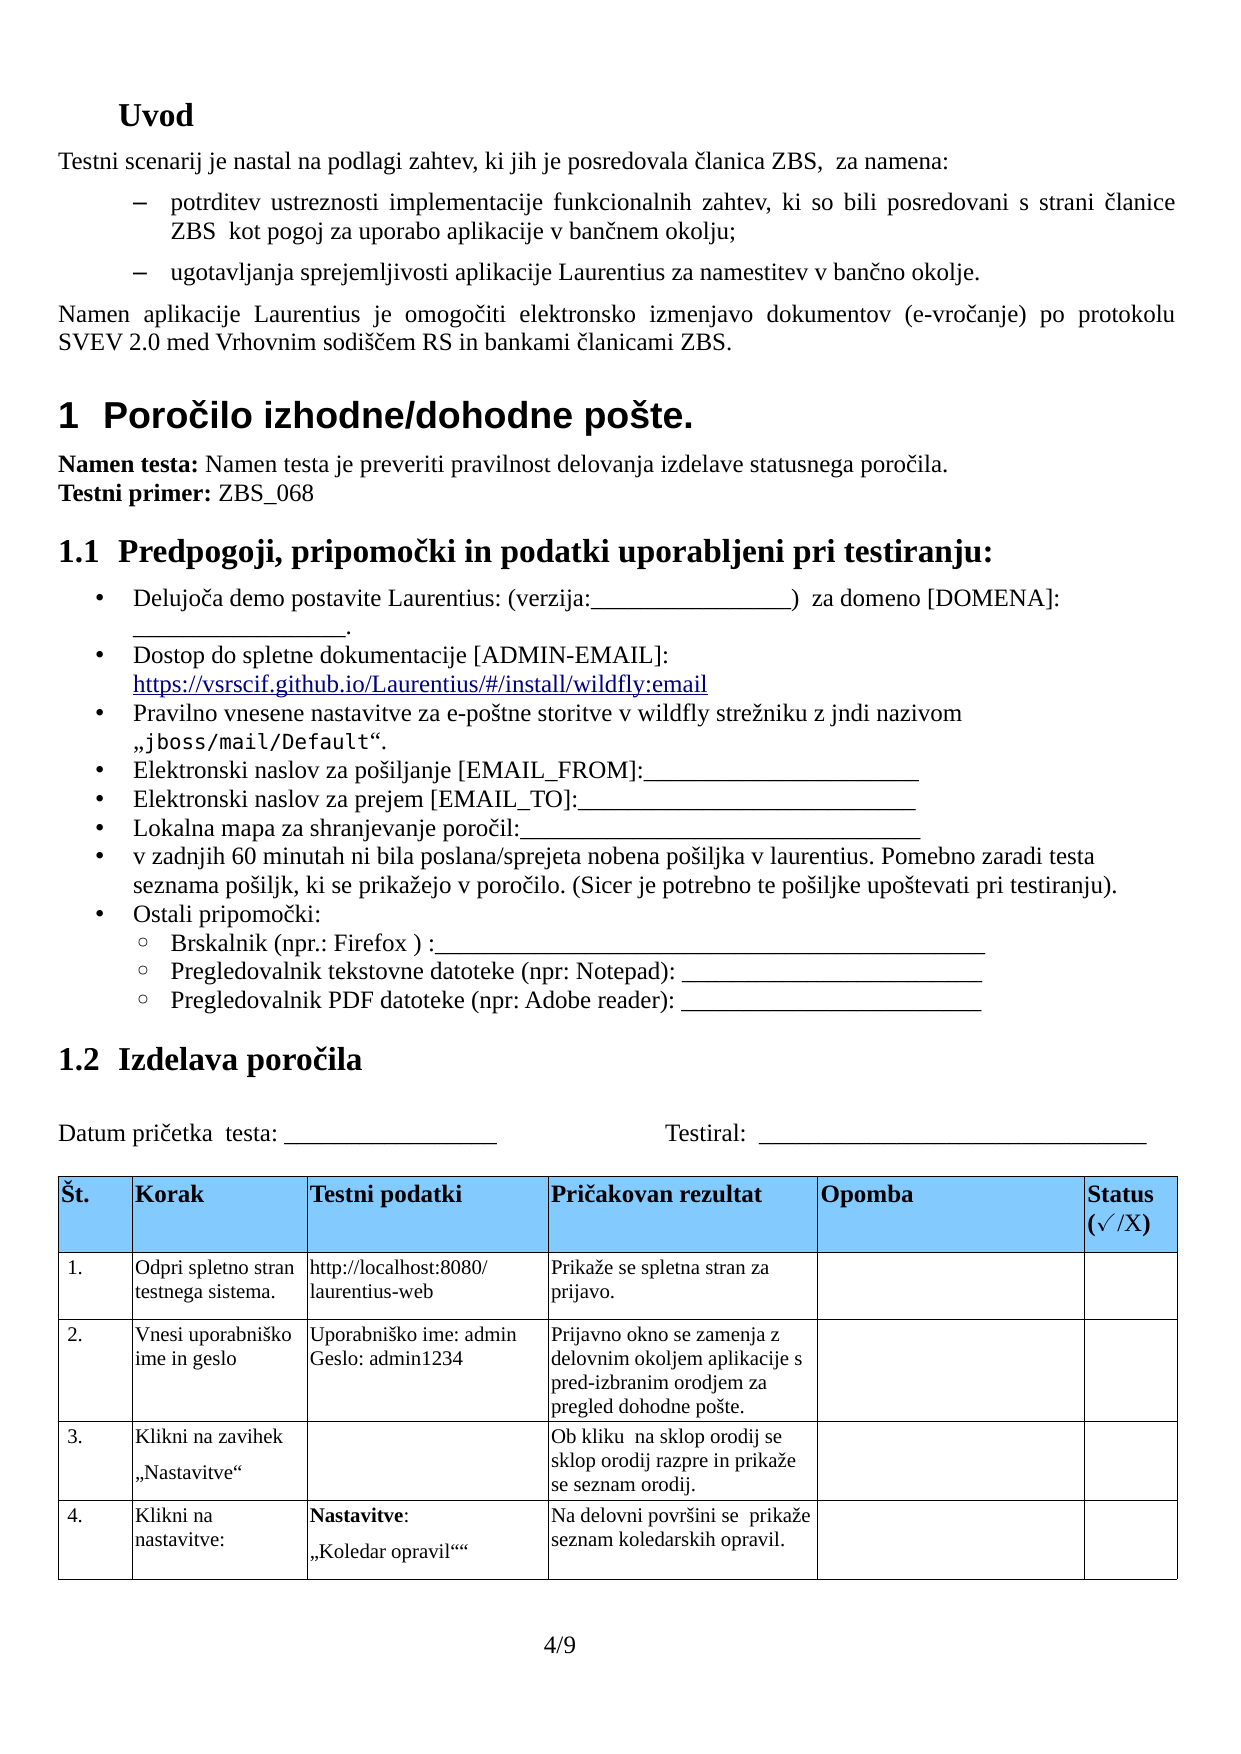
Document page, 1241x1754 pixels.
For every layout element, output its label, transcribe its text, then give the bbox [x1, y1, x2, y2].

table_cell [1085, 1320, 1177, 1421]
list Pravilno vnesene nastavitve za e-poštne storitve v wildfly strežniku z jndi nazivom „jboss/mail/Default“. [95, 698, 1177, 755]
list Pregledovalnik tekstovne datoteke (npr: Notepad): ________________________ [133, 956, 1177, 985]
text Namen testa: Namen testa je preveriti pravilnost delovanja izdelave statusnega poročila. [58, 449, 1177, 478]
list Dostop do spletne dokumentacije [ADMIN-EMAIL]: https://vsrscif.github.io/Laurentius/#/install/wildfly:email [95, 640, 1177, 698]
table_header Testni podatki [308, 1177, 548, 1252]
table_cell [1085, 1422, 1177, 1500]
subtitle Predpogoji, pripomočki in podatki uporabljeni pri testiranju: [58, 532, 1177, 570]
list potrditev ustreznosti implementacije funkcionalnih zahtev, ki so bili posredovani s strani članice ZBS kot pogoj za uporabo aplikacije v bančnem okolju; [133, 187, 1177, 245]
table_cell [818, 1253, 1084, 1318]
list Lokalna mapa za shranjevanje poročil:________________________________ [95, 813, 1177, 841]
table_header Status (✓/X) [1085, 1177, 1177, 1252]
table_cell [308, 1422, 548, 1500]
table_cell Klikni na nastavitve: [133, 1501, 307, 1579]
table_cell [818, 1320, 1084, 1421]
text Namen aplikacije Laurentius je omogočiti elektronsko izmenjavo dokumentov (e-vročanje) po protokolu SVEV 2.0 med Vrhovnim sodiščem RS in bankami članicami ZBS. [58, 299, 1177, 356]
table_cell [818, 1422, 1084, 1500]
table_cell http://localhost:8080/laurentius-web [308, 1253, 548, 1318]
table_cell [59, 1253, 132, 1318]
table_cell [59, 1501, 132, 1579]
list Delujoča demo postavite Laurentius: (verzija:________________) za domeno [DOMENA]: _________________. [95, 583, 1177, 640]
table_header Št. [59, 1177, 132, 1252]
table_header Pričakovan rezultat [549, 1177, 817, 1252]
list v zadnjih 60 minutah ni bila poslana/sprejeta nobena pošiljka v laurentius. Pomebno zaradi testa seznama pošiljk, ki se prikažejo v poročilo. (Sicer je potrebno te pošiljke upoštevati pri testiranju). [95, 841, 1177, 899]
table_cell [818, 1501, 1084, 1579]
table_cell Ob kliku na sklop orodij se sklop orodij razpre in prikaže se seznam orodij. [549, 1422, 817, 1500]
table_cell Uporabniško ime: admin Geslo: admin1234 [308, 1320, 548, 1421]
list ugotavljanja sprejemljivosti aplikacije Laurentius za namestitev v bančno okolje. [133, 257, 1177, 286]
subtitle Poročilo izhodne/dohodne pošte. [58, 394, 1177, 437]
table_cell Nastavitve: „Koledar opravil““ [308, 1501, 548, 1579]
table_cell [1085, 1501, 1177, 1579]
list Elektronski naslov za prejem [EMAIL_TO]:___________________________ [95, 784, 1177, 813]
text Testni primer: ZBS_068 [58, 478, 1177, 507]
list Pregledovalnik PDF datoteke (npr: Adobe reader): ________________________ [133, 985, 1177, 1014]
table_cell Vnesi uporabniško ime in geslo [133, 1320, 307, 1421]
table_cell Prijavno okno se zamenja z delovnim okoljem aplikacije s pred-izbranim orodjem za pregled dohodne pošte. [549, 1320, 817, 1421]
table_cell Klikni na zavihek „Nastavitve“ [133, 1422, 307, 1500]
list Elektronski naslov za pošiljanje [EMAIL_FROM]:______________________ [95, 755, 1177, 784]
table_cell Odpri spletno stran testnega sistema. [133, 1253, 307, 1318]
text Testni scenarij je nastal na podlagi zahtev, ki jih je posredovala članica ZBS, za namena: [58, 146, 1177, 175]
table_cell [59, 1320, 132, 1421]
text Datum pričetka testa: _________________ Testiral: _______________________________ [58, 1118, 1177, 1147]
table_cell [59, 1422, 132, 1500]
table_header Opomba [818, 1177, 1084, 1252]
table_cell Prikaže se spletna stran za prijavo. [549, 1253, 817, 1318]
list Brskalnik (npr.: Firefox ) :____________________________________________ [133, 928, 1177, 956]
list Ostali pripomočki: [95, 899, 1177, 928]
table_header Korak [133, 1177, 307, 1252]
table_cell [1085, 1253, 1177, 1318]
subtitle Izdelava poročila [58, 1039, 1177, 1077]
subtitle Uvod [58, 95, 1177, 134]
table_cell Na delovni površini se prikaže seznam koledarskih opravil. [549, 1501, 817, 1579]
